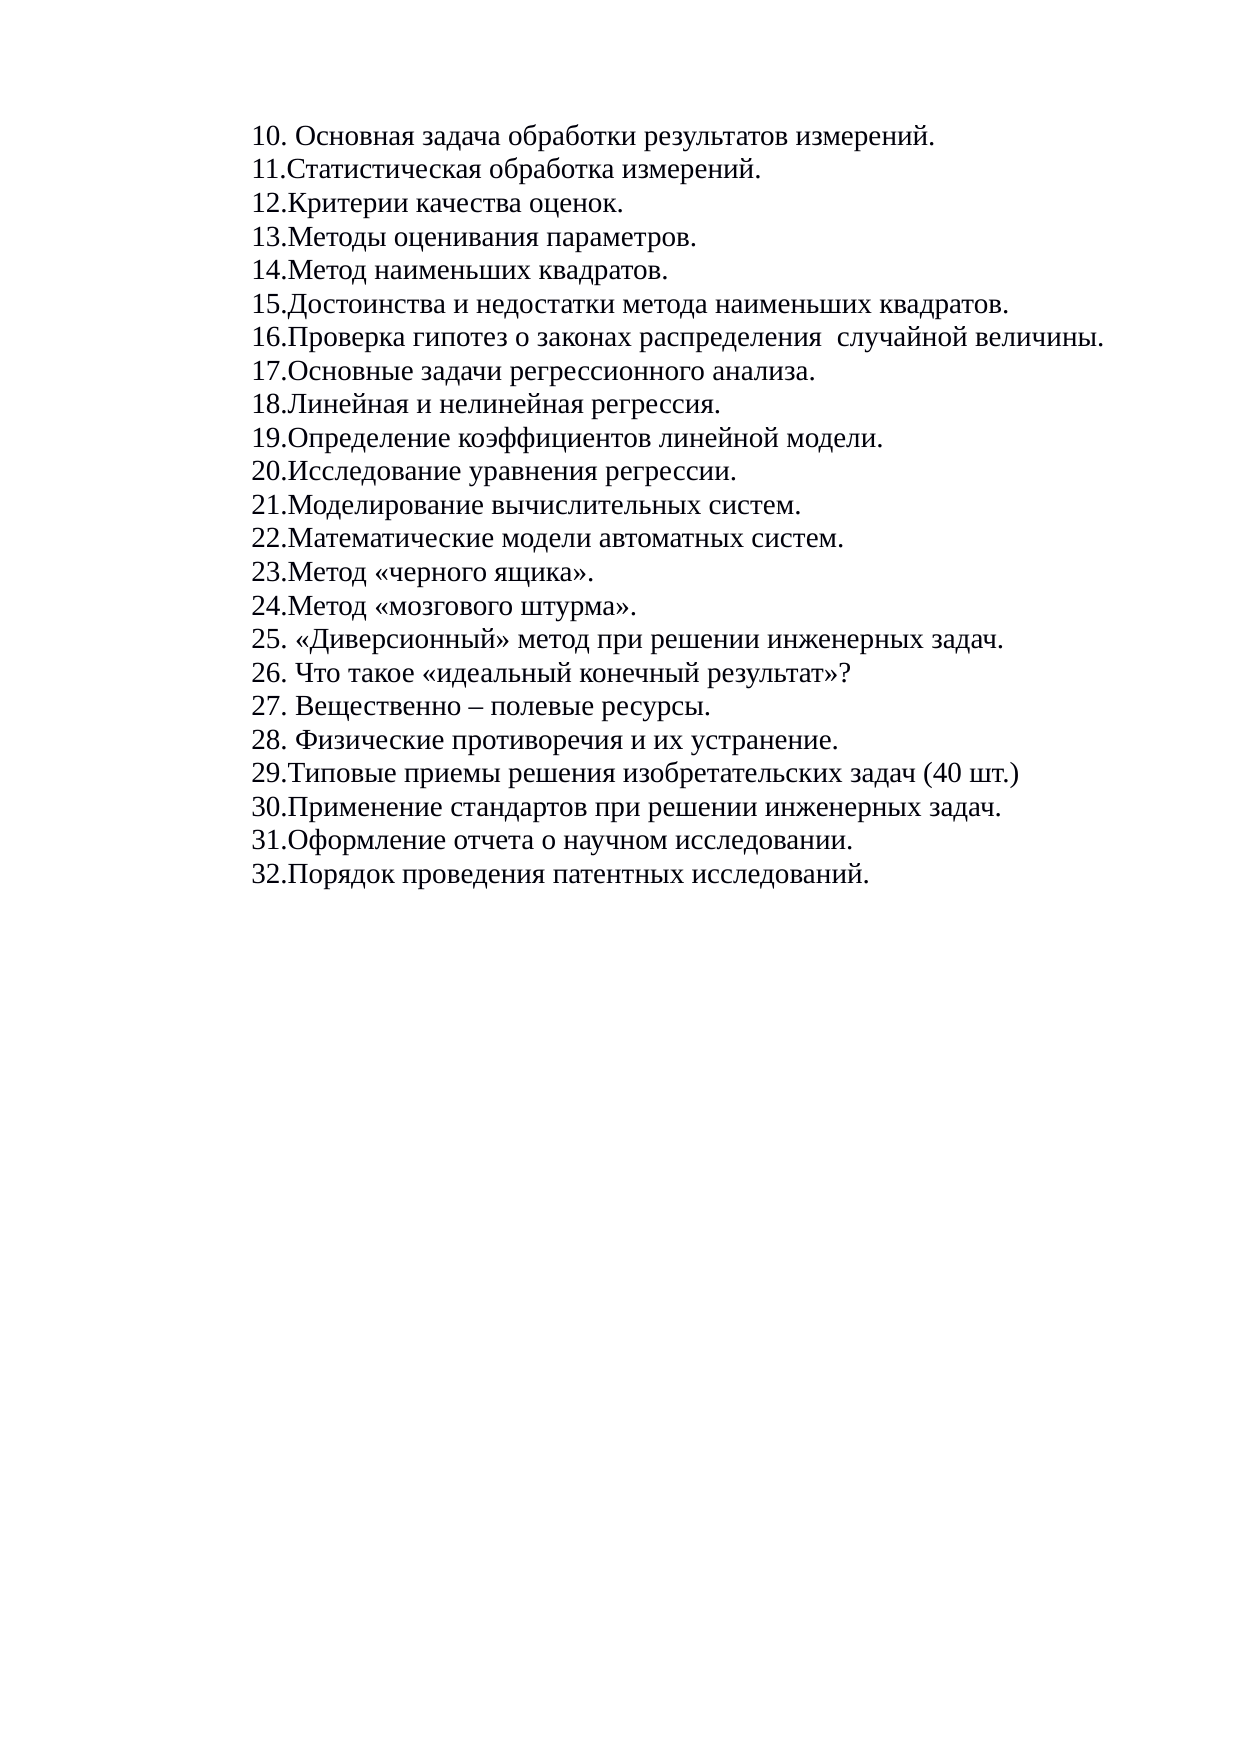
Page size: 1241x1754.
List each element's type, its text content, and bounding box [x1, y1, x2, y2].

text 32.Порядок проведения патентных исследований. [177, 856, 1152, 889]
text 29.Типовые приемы решения изобретательских задач (40 шт.) [177, 755, 1152, 789]
text 31.Оформление отчета о научном исследовании. [177, 822, 1152, 856]
text 26. Что такое «идеальный конечный результат»? [177, 655, 1152, 688]
text 19.Определение коэффициентов линейной модели. [177, 420, 1152, 453]
text 22.Математические модели автоматных систем. [177, 521, 1152, 554]
text 17.Основные задачи регрессионного анализа. [177, 353, 1152, 386]
text 21.Моделирование вычислительных систем. [177, 487, 1152, 521]
text 15.Достоинства и недостатки метода наименьших квадратов. [177, 286, 1152, 319]
text 13.Методы оценивания параметров. [177, 219, 1152, 252]
text 25. «Диверсионный» метод при решении инженерных задач. [177, 621, 1152, 655]
text 28. Физические противоречия и их устранение. [177, 722, 1152, 755]
text 20.Исследование уравнения регрессии. [177, 453, 1152, 487]
text 30.Применение стандартов при решении инженерных задач. [177, 789, 1152, 822]
text 24.Метод «мозгового штурма». [177, 588, 1152, 621]
text 12.Критерии качества оценок. [177, 185, 1152, 219]
text 27. Вещественно – полевые ресурсы. [177, 688, 1152, 722]
text 23.Метод «черного ящика». [177, 554, 1152, 588]
text 10. Основная задача обработки результатов измерений. [177, 118, 1152, 152]
text 14.Метод наименьших квадратов. [177, 252, 1152, 286]
text 16.Проверка гипотез о законах распределения случайной величины. [177, 319, 1152, 353]
text 18.Линейная и нелинейная регрессия. [177, 386, 1152, 420]
text 11.Статистическая обработка измерений. [177, 152, 1152, 185]
